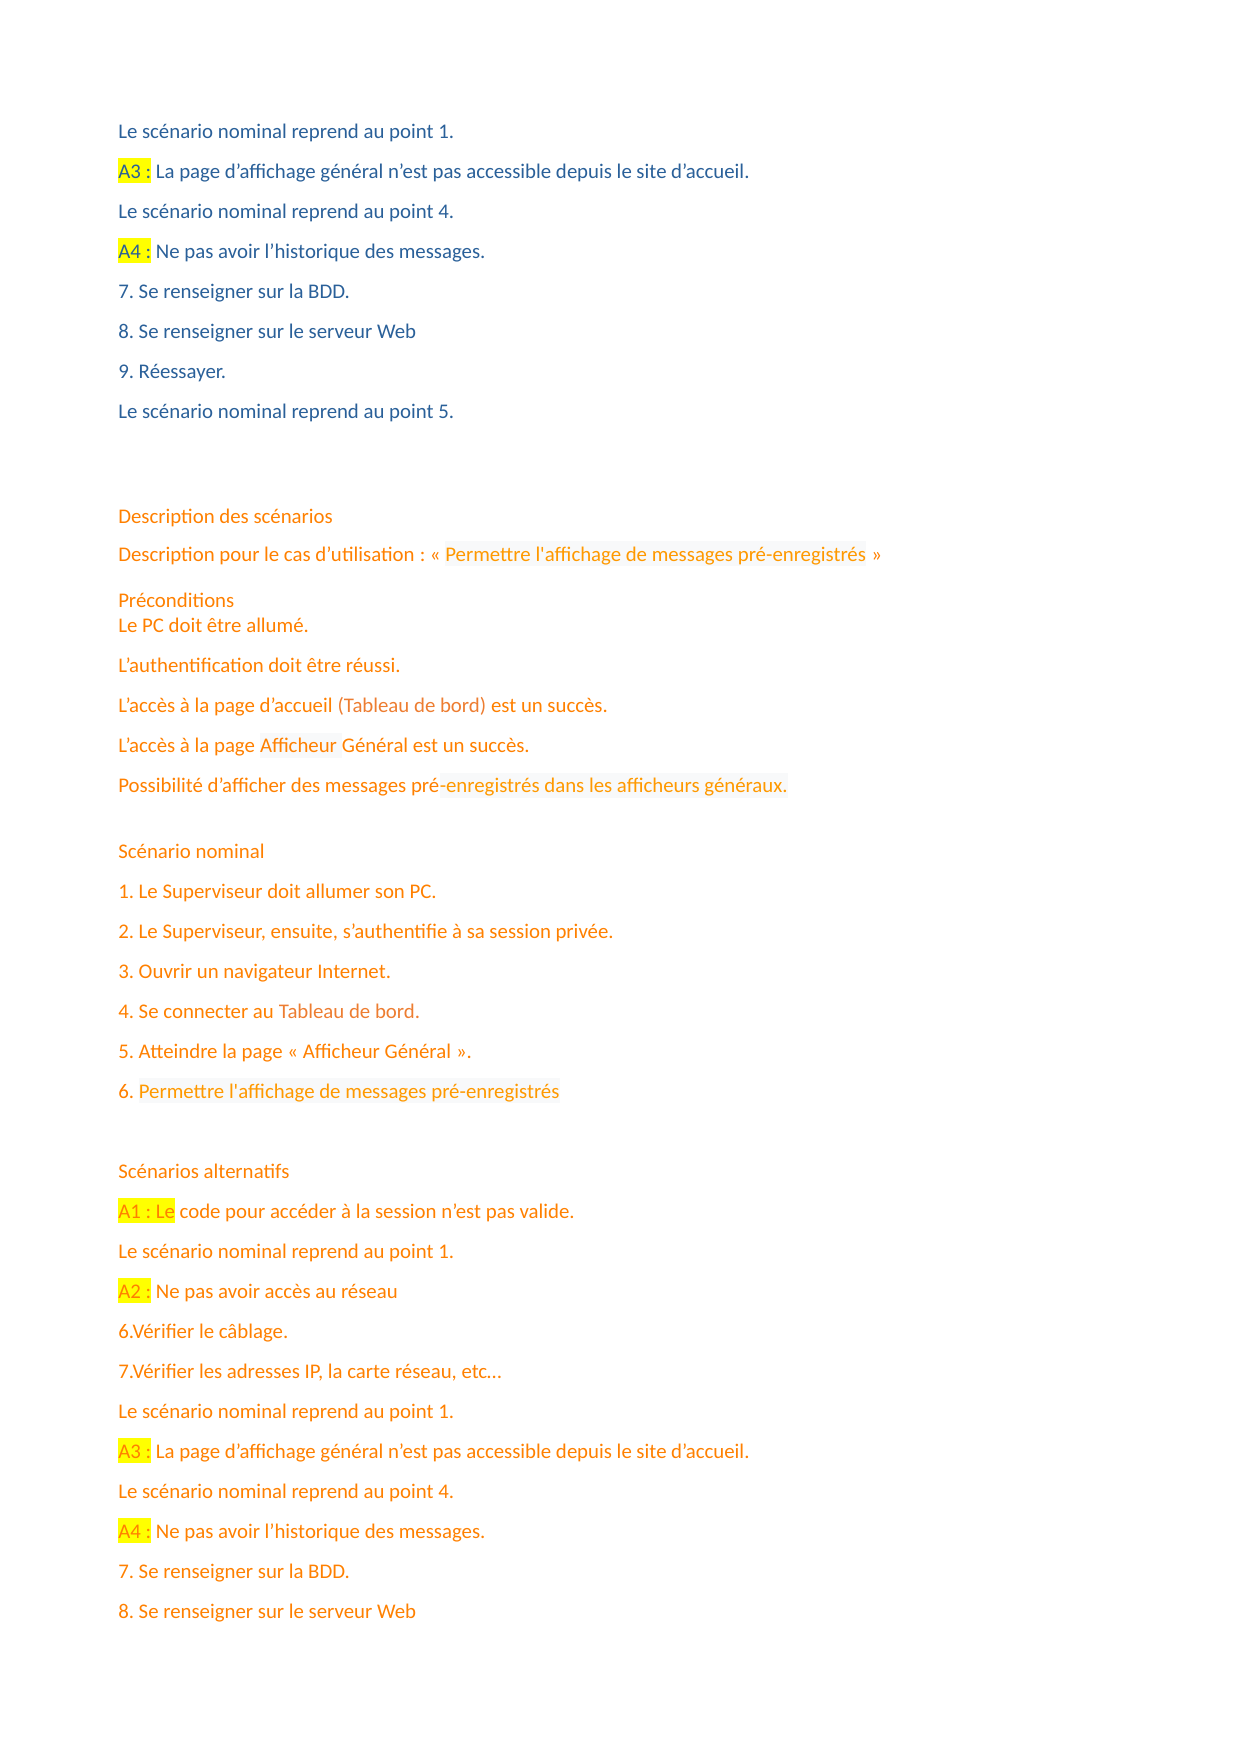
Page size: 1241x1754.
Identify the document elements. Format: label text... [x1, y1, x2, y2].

text A1 : Le code pour accéder à la session n’est pas valide. [118, 1198, 1122, 1223]
text 8. Se renseigner sur le serveur Web [118, 1598, 1122, 1623]
text 8. Se renseigner sur le serveur Web [118, 318, 1122, 343]
text 2. Le Superviseur, ensuite, s’authentifie à sa session privée. [118, 918, 1122, 943]
text 6. Permettre l'affichage de messages pré-enregistrés [118, 1078, 1122, 1103]
text 5. Atteindre la page « Afficheur Général ». [118, 1038, 1122, 1063]
text 7.Vérifier les adresses IP, la carte réseau, etc… [118, 1358, 1122, 1383]
text 1. Le Superviseur doit allumer son PC. [118, 878, 1122, 903]
text L’accès à la page d’accueil (Tableau de bord) est un succès. [118, 693, 1122, 718]
text 9. Réessayer. [118, 358, 1122, 383]
text Possibilité d’afficher des messages pré-enregistrés dans les afficheurs généraux. [118, 773, 1122, 798]
subtitle Description des scénarios [118, 503, 1122, 528]
text 4. Se connecter au Tableau de bord. [118, 998, 1122, 1023]
text L’authentification doit être réussi. [118, 653, 1122, 678]
text Le scénario nominal reprend au point 4. [118, 198, 1122, 223]
text Le scénario nominal reprend au point 1. [118, 1398, 1122, 1423]
text Le scénario nominal reprend au point 1. [118, 118, 1122, 143]
text A3 : La page d’affichage général n’est pas accessible depuis le site d’accueil. [118, 1438, 1122, 1463]
text A4 : Ne pas avoir l’historique des messages. [118, 238, 1122, 263]
text Description pour le cas d’utilisation : « Permettre l'affichage de messages pré-enregistrés » [118, 541, 1122, 566]
text Préconditions [118, 587, 1122, 613]
text 7. Se renseigner sur la BDD. [118, 278, 1122, 303]
text Le scénario nominal reprend au point 1. [118, 1238, 1122, 1263]
text Le scénario nominal reprend au point 4. [118, 1478, 1122, 1503]
text L’accès à la page Afficheur Général est un succès. [118, 733, 1122, 758]
text Scénario nominal [118, 813, 1122, 863]
text A4 : Ne pas avoir l’historique des messages. [118, 1518, 1122, 1543]
text Le scénario nominal reprend au point 5. [118, 398, 1122, 423]
text Le PC doit être allumé. [118, 613, 1122, 638]
text A3 : La page d’affichage général n’est pas accessible depuis le site d’accueil. [118, 158, 1122, 183]
text Scénarios alternatifs [118, 1158, 1122, 1183]
text 6.Vérifier le câblage. [118, 1318, 1122, 1343]
text 3. Ouvrir un navigateur Internet. [118, 958, 1122, 983]
text 7. Se renseigner sur la BDD. [118, 1558, 1122, 1583]
text A2 : Ne pas avoir accès au réseau [118, 1278, 1122, 1303]
